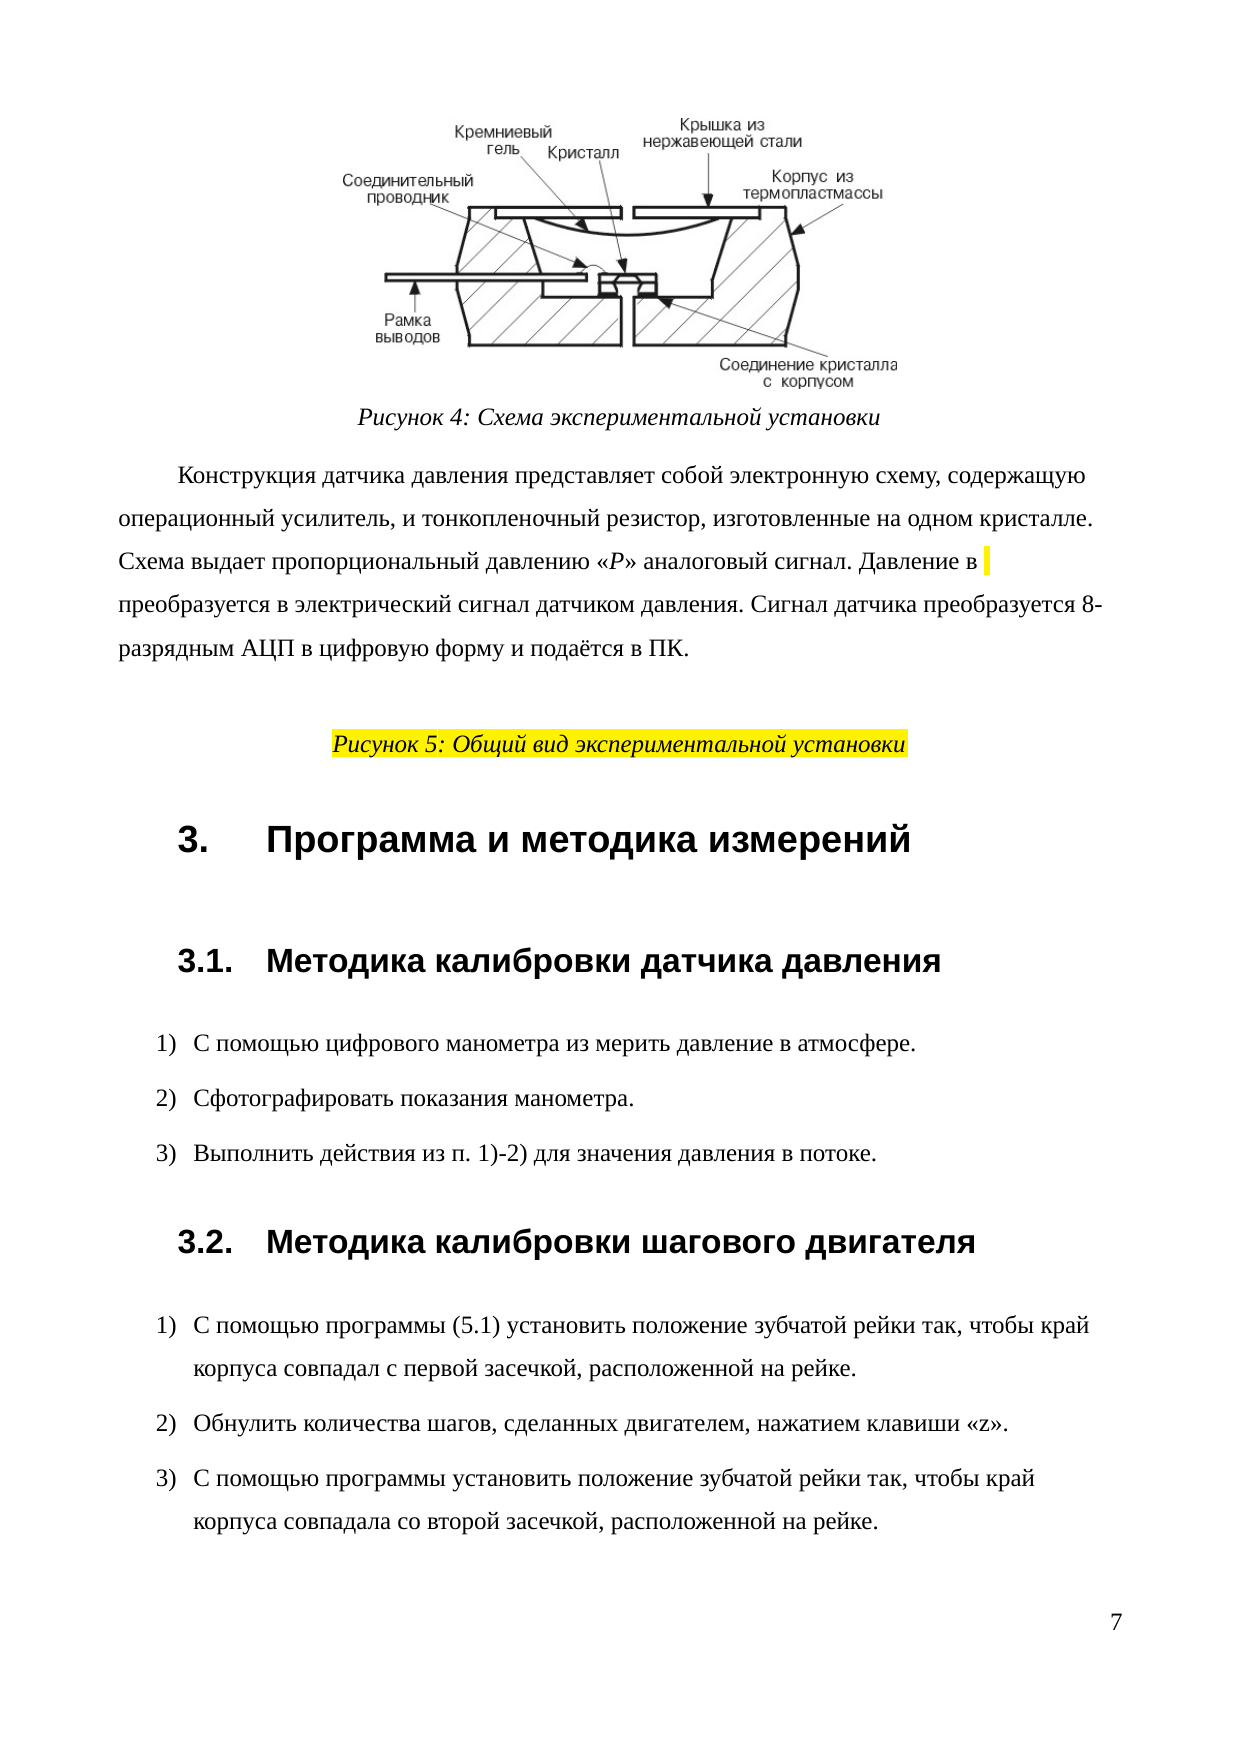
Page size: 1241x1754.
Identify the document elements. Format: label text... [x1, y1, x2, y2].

list С помощью программы установить положение зубчатой рейки так, чтобы край корпуса совпадала со второй засечкой, расположенной на рейке. [156, 1463, 1122, 1534]
text Конструкция датчика давления представляет собой электронную схему, содержащую операционный усилитель, и тонкопленочный резистор, изготовленные на одном кристалле. Схема выдает пропорциональный давлению «Р» аналоговый сигнал. Давление в преобразуется в электрический сигнал датчиком давления. Сигнал датчика преобразуется 8-разрядным АЦП в цифровую форму и подаётся в ПК. [118, 460, 1122, 661]
list С помощью программы (5.1) установить положение зубчатой рейки так, чтобы край корпуса совпадал с первой засечкой, расположенной на рейке. [156, 1310, 1122, 1382]
list С помощью цифрового манометра из мерить давление в атмосфере. [156, 1028, 1122, 1057]
list Сфотографировать показания манометра. [156, 1083, 1122, 1112]
text Рисунок 5: Общий вид экспериментальной установки [118, 729, 1122, 757]
subtitle Программа и методика измерений [118, 816, 1122, 860]
text Рисунок 4: Схема экспериментальной установки [118, 402, 1122, 431]
list Выполнить действия из п. 1-2 для значения давления в потоке. [156, 1138, 1122, 1167]
subtitle Методика калибровки датчика давления [118, 941, 1122, 979]
subtitle Методика калибровки шагового двигателя [118, 1222, 1122, 1261]
picture [342, 118, 898, 390]
list Обнулить количества шагов, сделанных двигателем, нажатием клавиши «z». [156, 1408, 1122, 1437]
